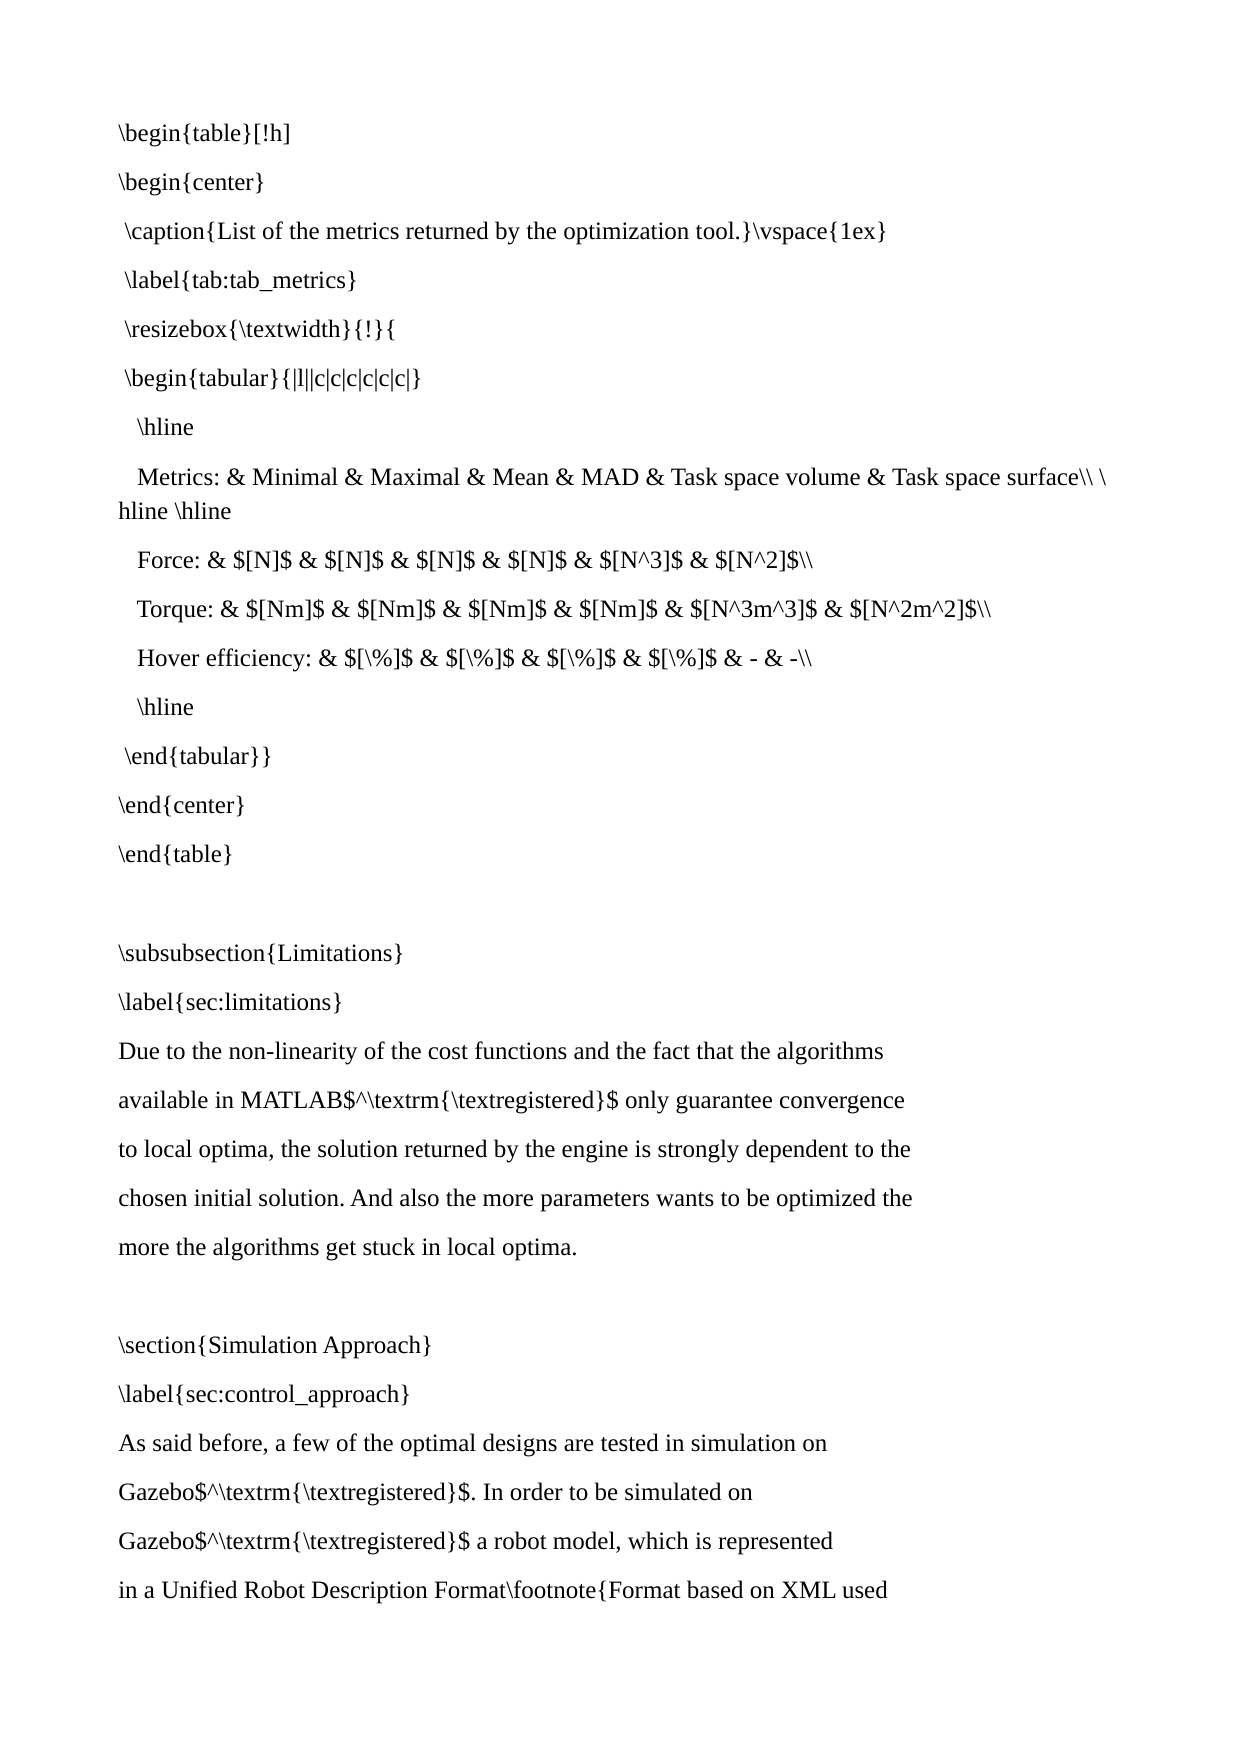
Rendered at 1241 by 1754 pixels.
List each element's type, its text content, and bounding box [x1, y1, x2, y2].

text \hline [118, 692, 1122, 721]
text \caption{List of the metrics returned by the optimization tool.}\vspace{1ex} [118, 216, 1122, 245]
text \end{center} [118, 790, 1122, 819]
text \end{table} [118, 839, 1122, 868]
text \begin{table}[!h] [118, 118, 1122, 147]
text \end{tabular}} [118, 741, 1122, 770]
text Due to the non-linearity of the cost functions and the fact that the algorithms [118, 1036, 1122, 1064]
text \subsubsection{Limitations} [118, 938, 1122, 966]
text to local optima, the solution returned by the engine is strongly dependent to the [118, 1134, 1122, 1163]
text \label{sec:control_approach} [118, 1379, 1122, 1408]
text \begin{center} [118, 167, 1122, 196]
text Metrics: & Minimal & Maximal & Mean & MAD & Task space volume & Task space surface\\ \hline \hline [118, 462, 1122, 525]
text \section{Simulation Approach} [118, 1330, 1122, 1359]
text \resizebox{\textwidth}{!}{ [118, 314, 1122, 343]
text available in MATLAB$^\textrm{\textregistered}$ only guarantee convergence [118, 1085, 1122, 1113]
text more the algorithms get stuck in local optima. [118, 1232, 1122, 1261]
text chosen initial solution. And also the more parameters wants to be optimized the [118, 1183, 1122, 1212]
text \label{tab:tab_metrics} [118, 265, 1122, 294]
text As said before, a few of the optimal designs are tested in simulation on [118, 1428, 1122, 1457]
text Gazebo$^\textrm{\textregistered}$ a robot model, which is represented [118, 1526, 1122, 1555]
text \begin{tabular}{|l||c|c|c|c|c|c|} [118, 363, 1122, 392]
text Gazebo$^\textrm{\textregistered}$. In order to be simulated on [118, 1477, 1122, 1506]
text Force: & $[N]$ & $[N]$ & $[N]$ & $[N]$ & $[N^3]$ & $[N^2]$\\ [118, 545, 1122, 574]
text Torque: & $[Nm]$ & $[Nm]$ & $[Nm]$ & $[Nm]$ & $[N^3m^3]$ & $[N^2m^2]$\\ [118, 594, 1122, 623]
text \label{sec:limitations} [118, 987, 1122, 1015]
text in a Unified Robot Description Format\footnote{Format based on XML used [118, 1575, 1122, 1604]
text Hover efficiency: & $[\%]$ & $[\%]$ & $[\%]$ & $[\%]$ & - & -\\ [118, 643, 1122, 672]
text \hline [118, 412, 1122, 441]
